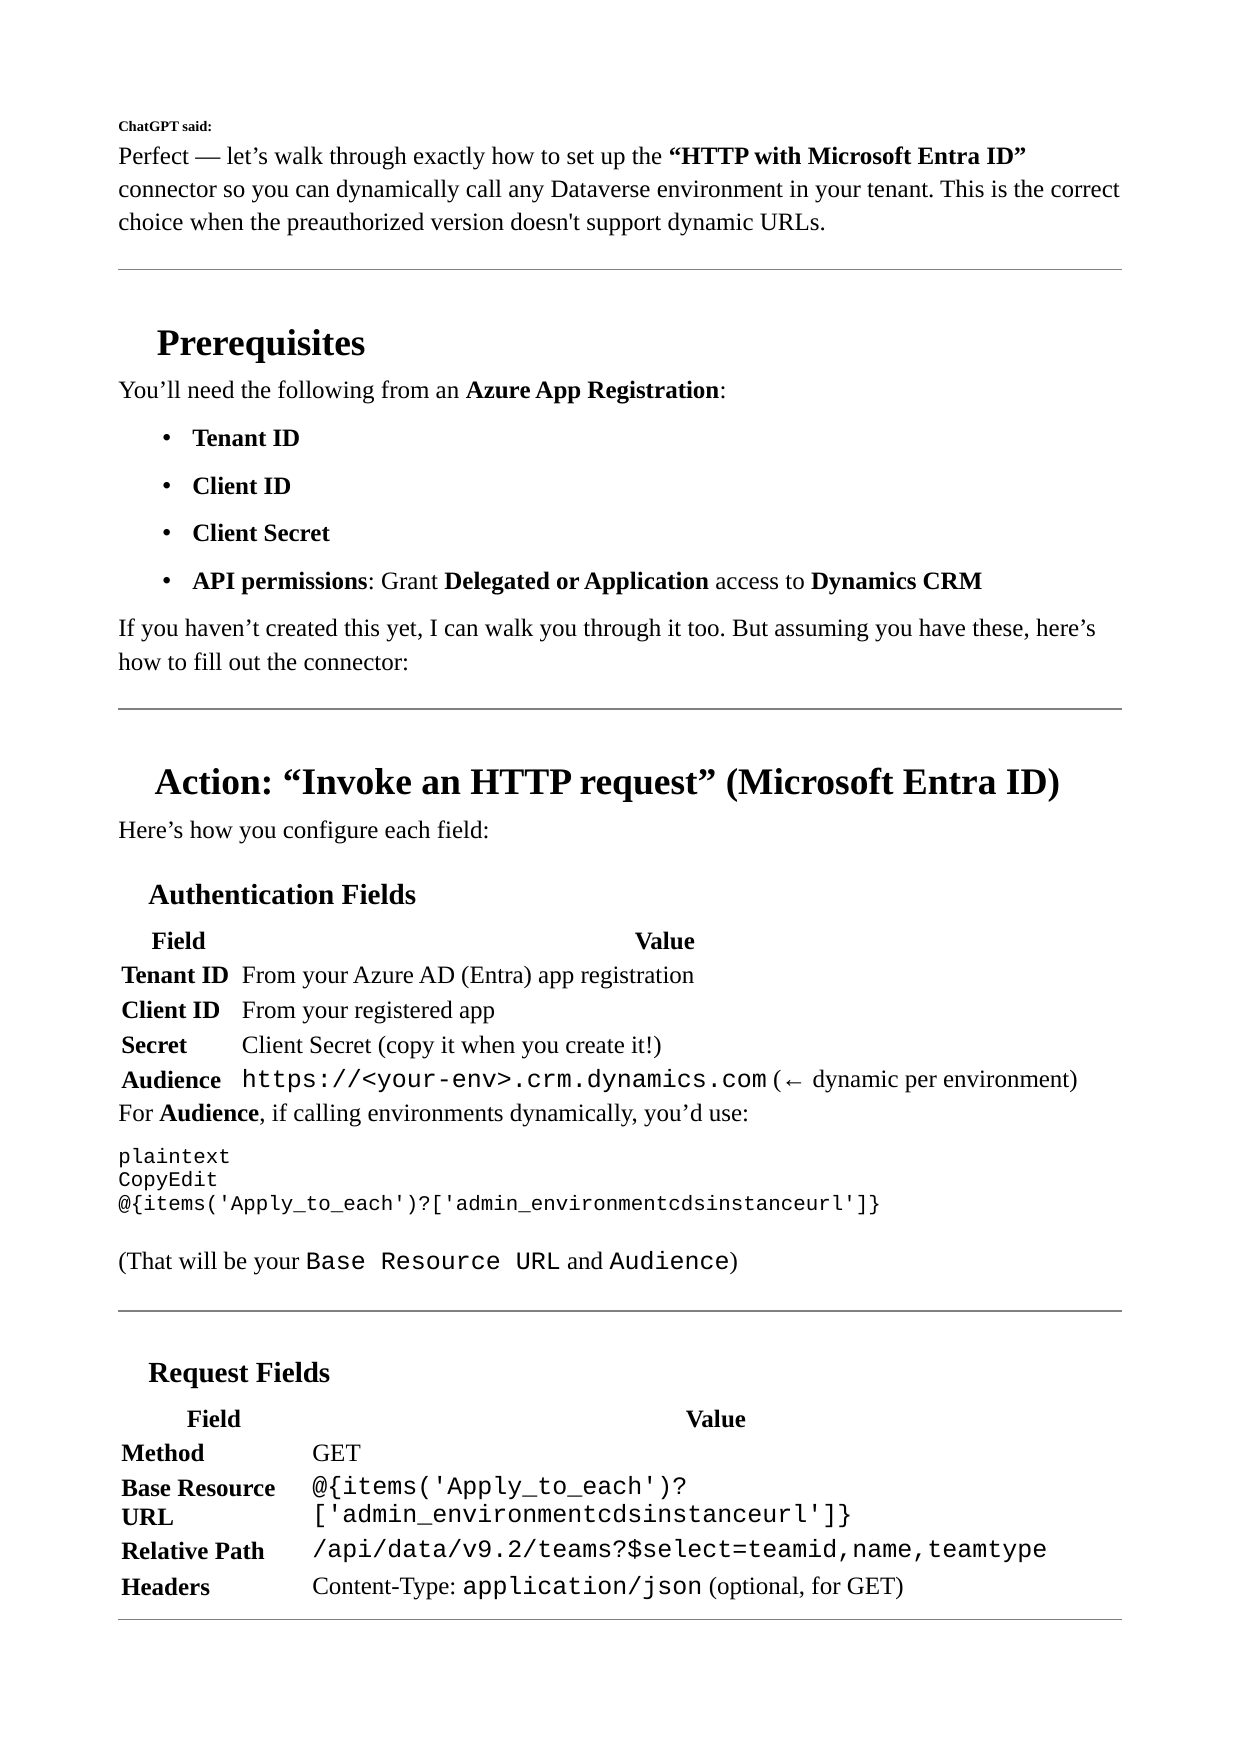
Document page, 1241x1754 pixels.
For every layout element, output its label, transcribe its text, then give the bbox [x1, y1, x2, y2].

text Here’s how you configure each field: [118, 815, 1122, 844]
table_cell GET [309, 1436, 1122, 1470]
table_cell /api/data/v9.2/teams?$select=teamid,name,teamtype [309, 1534, 1122, 1568]
table_cell https://<your-env>.crm.dynamics.com (← dynamic per environment) [239, 1061, 1090, 1098]
text plaintext [118, 1146, 1122, 1169]
table_cell From your Azure AD (Entra) app registration [239, 958, 1090, 992]
table_header Field [118, 923, 239, 958]
table_cell Tenant ID [118, 958, 239, 992]
subtitle 🔐 Authentication Fields [118, 877, 1122, 911]
text Perfect — let’s walk through exactly how to set up the “HTTP with Microsoft Entra ID” connector so you can dynamically call any Dataverse environment in your tenant. This is the correct choice when the preauthorized version doesn't support dynamic URLs. [118, 141, 1122, 236]
list Client Secret [162, 518, 1122, 547]
table_cell Base Resource URL [118, 1470, 309, 1533]
table_header Value [239, 923, 1090, 958]
table_header Value [309, 1401, 1122, 1436]
table_cell Secret [118, 1027, 239, 1061]
subtitle ✅ Prerequisites [118, 320, 1122, 363]
subtitle ChatGPT said: [118, 118, 1122, 135]
list API permissions: Grant Delegated or Application access to Dynamics CRM [162, 566, 1122, 595]
list Tenant ID [162, 423, 1122, 452]
text CopyEdit [118, 1169, 1122, 1193]
list Client ID [162, 471, 1122, 499]
table_cell Content-Type: application/json (optional, for GET) [309, 1568, 1122, 1605]
table_cell Client Secret (copy it when you create it!) [239, 1027, 1090, 1061]
subtitle ✅ Action: “Invoke an HTTP request” (Microsoft Entra ID) [118, 759, 1122, 802]
subtitle 🌐 Request Fields [118, 1355, 1122, 1388]
text @{items('Apply_to_each')?['admin_environmentcdsinstanceurl']} [118, 1193, 1122, 1217]
table_cell Method [118, 1436, 309, 1470]
text For Audience, if calling environments dynamically, you’d use: [118, 1098, 1122, 1127]
table_cell Client ID [118, 992, 239, 1027]
table_cell @{items('Apply_to_each')?['admin_environmentcdsinstanceurl']} [309, 1470, 1122, 1533]
table_cell Audience [118, 1061, 239, 1098]
table_header Field [118, 1401, 309, 1436]
table_cell Headers [118, 1568, 309, 1605]
table_cell From your registered app [239, 992, 1090, 1027]
text You’ll need the following from an Azure App Registration: [118, 376, 1122, 404]
table_cell Relative Path [118, 1534, 309, 1568]
text If you haven’t created this yet, I can walk you through it too. But assuming you have these, here’s how to fill out the connector: [118, 613, 1122, 675]
text (That will be your Base Resource URL and Audience) [118, 1246, 1122, 1277]
